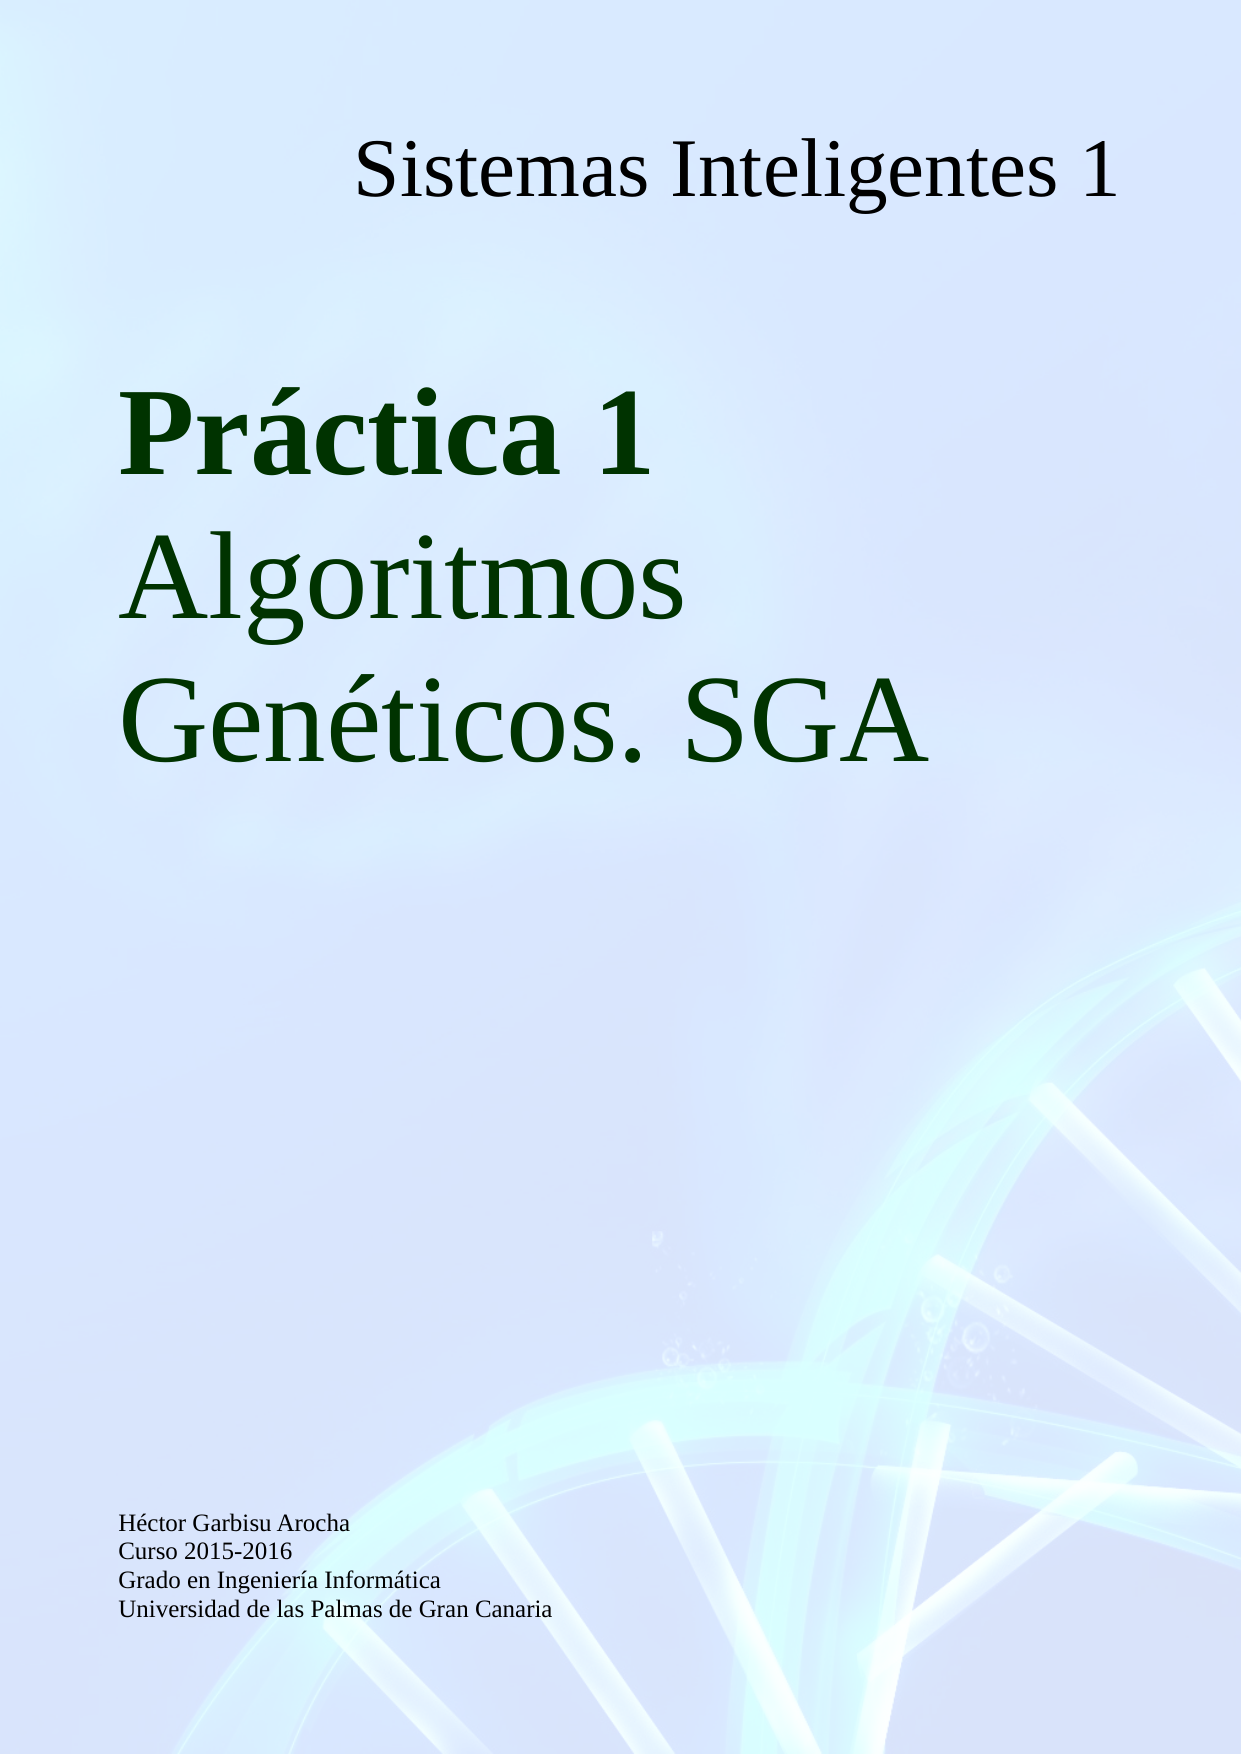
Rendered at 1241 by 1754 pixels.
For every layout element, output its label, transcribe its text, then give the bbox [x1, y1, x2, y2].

text Universidad de las Palmas de Gran Canaria [118, 1594, 1122, 1623]
text Grado en Ingeniería Informática [118, 1565, 1122, 1594]
text Curso 2015-2016 [118, 1536, 1122, 1565]
text Práctica 1 [118, 358, 1122, 501]
text Algoritmos Genéticos. SGA [118, 501, 1122, 789]
text Héctor Garbisu Arocha [118, 1508, 1122, 1536]
text Sistemas Inteligentes 1 [118, 118, 1122, 214]
